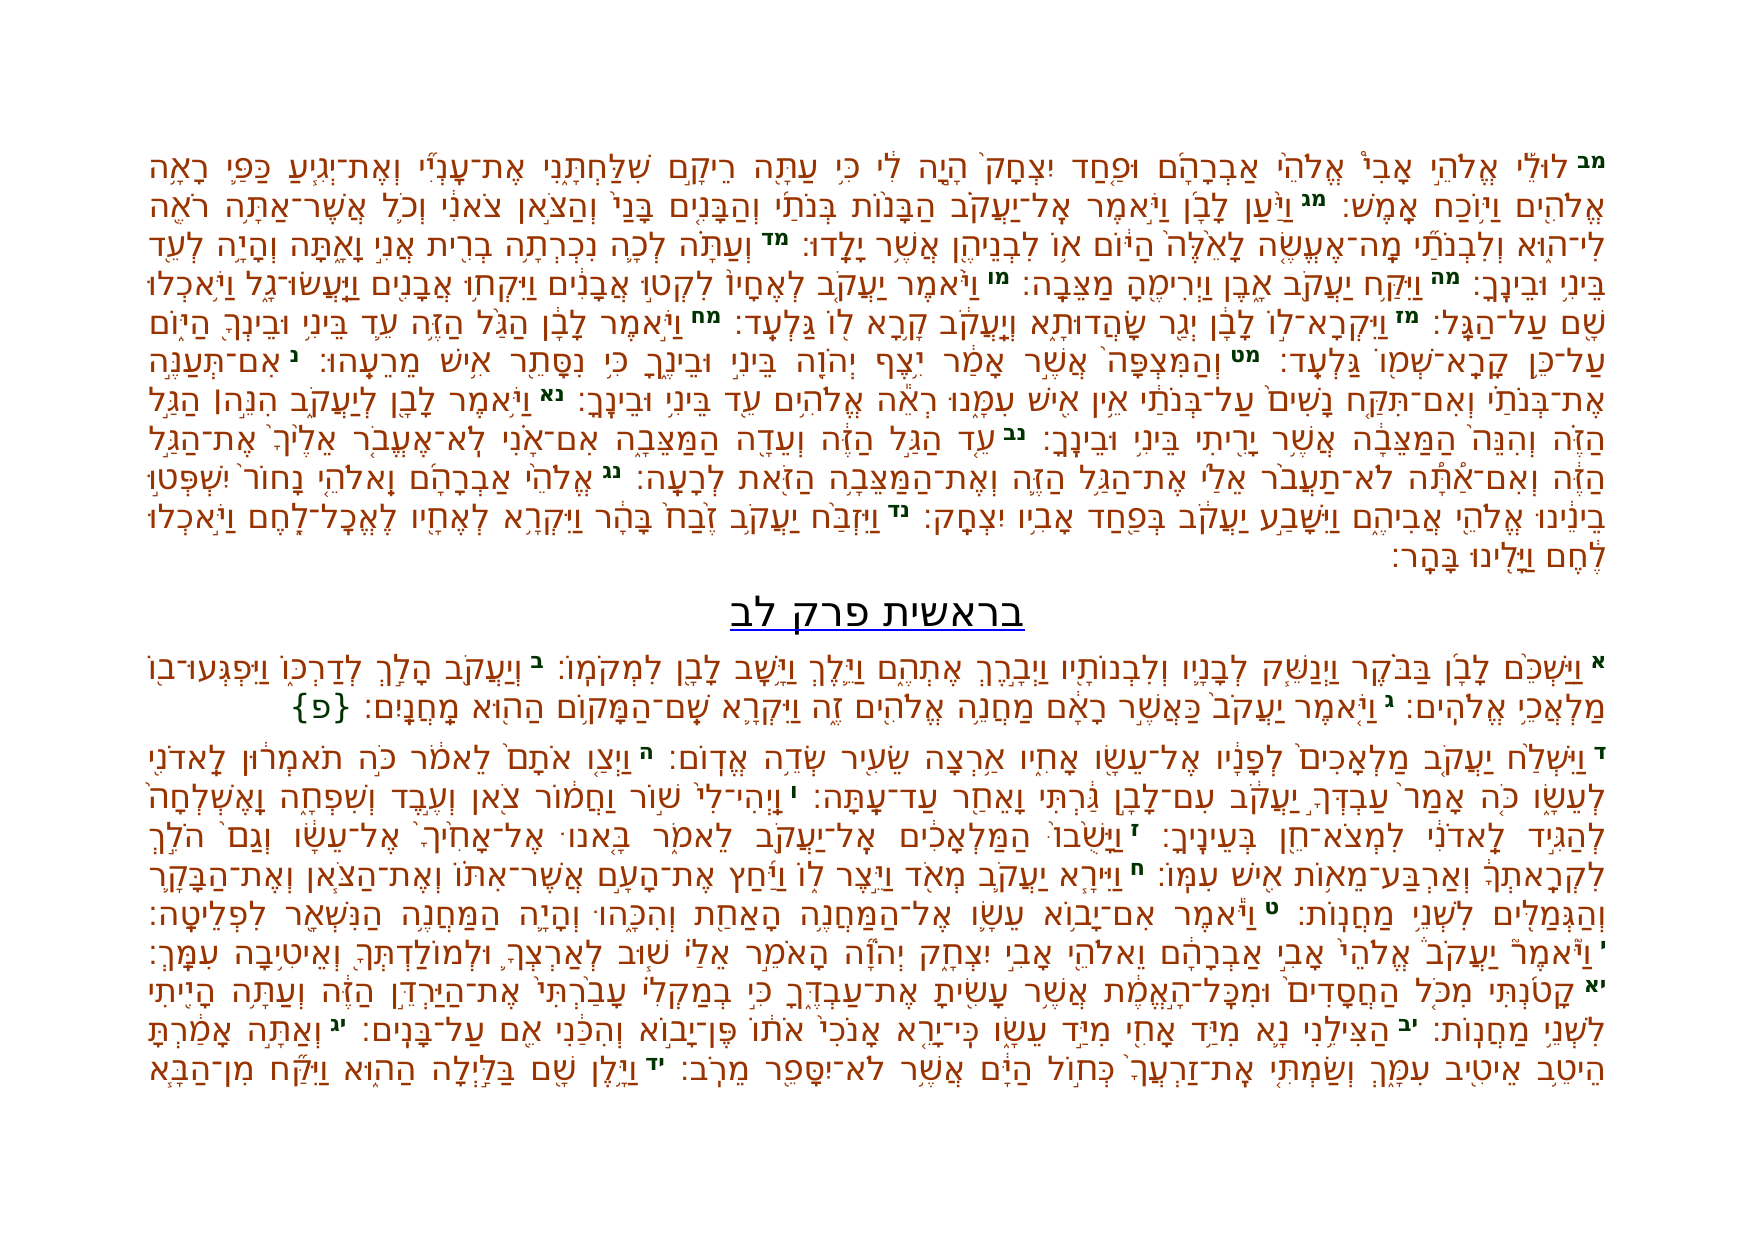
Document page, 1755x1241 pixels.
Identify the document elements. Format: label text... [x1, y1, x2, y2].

text ד וַיִּשְׁלַ֨ח יַעֲקֹ֤ב מַלְאָכִים֙ לְפָנָ֔יו אֶל־עֵשָׂ֖ו אָחִ֑יו אַ֥רְצָה שֵׂעִ֖יר שְׂדֵ֥ה אֱדֽוֹם׃ ה וַיְצַ֤ו אֹתָם֙ לֵאמֹ֔ר כֹּ֣ה תֹאמְר֔וּן לַֽאדֹנִ֖י לְעֵשָׂ֑ו כֹּ֤ה אָמַר֙ עַבְדְּךָ֣ יַעֲקֹ֔ב עִם־לָבָ֣ן גַּ֔רְתִּי וָאֵחַ֖ר עַד־עָֽתָּה׃ ו וַֽיְהִי־לִי֙ שׁ֣וֹר וַחֲמ֔וֹר צֹ֖אן וְעֶ֣בֶד וְשִׁפְחָ֑ה וָֽאֶשְׁלְחָה֙ לְהַגִּ֣יד לַֽאדֹנִ֔י לִמְצֹא־חֵ֖ן בְּעֵינֶֽיךָ׃ ז וַיָּשֻׁ֙בוּ֙ הַמַּלְאָכִ֔ים אֶֽל־יַעֲקֹ֖ב לֵאמֹ֑ר בָּ֤אנוּ אֶל־אָחִ֙יךָ֙ אֶל־עֵשָׂ֔ו וְגַם֙ הֹלֵ֣ךְ לִקְרָֽאתְךָ֔ וְאַרְבַּע־מֵא֥וֹת אִ֖ישׁ עִמּֽוֹ׃ ח וַיִּירָ֧א יַעֲקֹ֛ב מְאֹ֖ד וַיֵּ֣צֶר ל֑וֹ וַיַּ֜חַץ אֶת־הָעָ֣ם אֲשֶׁר־אִתּ֗וֹ וְאֶת־הַצֹּ֧אן וְאֶת־הַבָּקָ֛ר וְהַגְּמַלִּ֖ים לִשְׁנֵ֥י מַחֲנֽוֹת׃ ט וַיֹּ֕אמֶר אִם־יָב֥וֹא עֵשָׂ֛ו אֶל־הַמַּחֲנֶ֥ה הָאַחַ֖ת וְהִכָּ֑הוּ וְהָיָ֛ה הַמַּחֲנֶ֥ה הַנִּשְׁאָ֖ר לִפְלֵיטָֽה׃ י וַיֹּ֘אמֶר֮ יַעֲקֹב֒ אֱלֹהֵי֙ אָבִ֣י אַבְרָהָ֔ם וֵאלֹהֵ֖י אָבִ֣י יִצְחָ֑ק יְהֹוָ֞ה הָאֹמֵ֣ר אֵלַ֗י שׁ֧וּב לְאַרְצְךָ֛ וּלְמוֹלַדְתְּךָ֖ וְאֵיטִ֥יבָה עִמָּֽךְ׃ יא קָטֹ֜נְתִּי מִכֹּ֤ל הַחֲסָדִים֙ וּמִכׇּל־הָ֣אֱמֶ֔ת אֲשֶׁ֥ר עָשִׂ֖יתָ אֶת־עַבְדֶּ֑ךָ כִּ֣י בְמַקְלִ֗י עָבַ֙רְתִּי֙ אֶת־הַיַּרְדֵּ֣ן הַזֶּ֔ה וְעַתָּ֥ה הָיִ֖יתִי לִשְׁנֵ֥י מַחֲנֽוֹת׃ יב הַצִּילֵ֥נִי נָ֛א מִיַּ֥ד אָחִ֖י מִיַּ֣ד עֵשָׂ֑ו כִּֽי־יָרֵ֤א אָנֹכִי֙ אֹת֔וֹ פֶּן־יָב֣וֹא וְהִכַּ֔נִי אֵ֖ם עַל־בָּנִֽים׃ יג וְאַתָּ֣ה אָמַ֔רְתָּ הֵיטֵ֥ב אֵיטִ֖יב עִמָּ֑ךְ וְשַׂמְתִּ֤י אֶֽת־זַרְעֲךָ֙ כְּח֣וֹל הַיָּ֔ם אֲשֶׁ֥ר לֹא־יִסָּפֵ֖ר מֵרֹֽב׃ יד וַיָּ֥לֶן שָׁ֖ם בַּלַּ֣יְלָה הַה֑וּא וַיִּקַּ֞ח מִן־הַבָּ֧א [148, 739, 1606, 1088]
text בראשית פרק לב [148, 588, 1606, 636]
text מב לוּלֵ֡י אֱלֹהֵ֣י אָבִי֩ אֱלֹהֵ֨י אַבְרָהָ֜ם וּפַ֤חַד יִצְחָק֙ הָ֣יָה לִ֔י כִּ֥י עַתָּ֖ה רֵיקָ֣ם שִׁלַּחְתָּ֑נִי אֶת־עׇנְיִ֞י וְאֶת־יְגִ֧יעַ כַּפַּ֛י רָאָ֥ה אֱלֹהִ֖ים וַיּ֥וֹכַח אָֽמֶשׁ׃ מג וַיַּ֨עַן לָבָ֜ן וַיֹּ֣אמֶר אֶֽל־יַעֲקֹ֗ב הַבָּנ֨וֹת בְּנֹתַ֜י וְהַבָּנִ֤ים בָּנַי֙ וְהַצֹּ֣אן צֹאנִ֔י וְכֹ֛ל אֲשֶׁר־אַתָּ֥ה רֹאֶ֖ה לִי־ה֑וּא וְלִבְנֹתַ֞י מָֽה־אֶעֱשֶׂ֤ה לָאֵ֙לֶּה֙ הַיּ֔וֹם א֥וֹ לִבְנֵיהֶ֖ן אֲשֶׁ֥ר יָלָֽדוּ׃ מד וְעַתָּ֗ה לְכָ֛ה נִכְרְתָ֥ה בְרִ֖ית אֲנִ֣י וָאָ֑תָּה וְהָיָ֥ה לְעֵ֖ד בֵּינִ֥י וּבֵינֶֽךָ׃ מה וַיִּקַּ֥ח יַעֲקֹ֖ב אָ֑בֶן וַיְרִימֶ֖הָ מַצֵּבָֽה׃ מו וַיֹּ֨אמֶר יַעֲקֹ֤ב לְאֶחָיו֙ לִקְט֣וּ אֲבָנִ֔ים וַיִּקְח֥וּ אֲבָנִ֖ים וַיַּֽעֲשׂוּ־גָ֑ל וַיֹּ֥אכְלוּ שָׁ֖ם עַל־הַגָּֽל׃ מז וַיִּקְרָא־ל֣וֹ לָבָ֔ן יְגַ֖ר שָׂהֲדוּתָ֑א וְיַֽעֲקֹ֔ב קָ֥רָא ל֖וֹ גַּלְעֵֽד׃ מח וַיֹּ֣אמֶר לָבָ֔ן הַגַּ֨ל הַזֶּ֥ה עֵ֛ד בֵּינִ֥י וּבֵינְךָ֖ הַיּ֑וֹם עַל־כֵּ֥ן קָרָֽא־שְׁמ֖וֹ גַּלְעֵֽד׃ מט וְהַמִּצְפָּה֙ אֲשֶׁ֣ר אָמַ֔ר יִ֥צֶף יְהֹוָ֖ה בֵּינִ֣י וּבֵינֶ֑ךָ כִּ֥י נִסָּתֵ֖ר אִ֥ישׁ מֵרֵעֵֽהוּ׃ נ אִם־תְּעַנֶּ֣ה אֶת־בְּנֹתַ֗י וְאִם־תִּקַּ֤ח נָשִׁים֙ עַל־בְּנֹתַ֔י אֵ֥ין אִ֖ישׁ עִמָּ֑נוּ רְאֵ֕ה אֱלֹהִ֥ים עֵ֖ד בֵּינִ֥י וּבֵינֶֽךָ׃ נא וַיֹּ֥אמֶר לָבָ֖ן לְיַעֲקֹ֑ב הִנֵּ֣ה׀ הַגַּ֣ל הַזֶּ֗ה וְהִנֵּה֙ הַמַּצֵּבָ֔ה אֲשֶׁ֥ר יָרִ֖יתִי בֵּינִ֥י וּבֵינֶֽךָ׃ נב עֵ֚ד הַגַּ֣ל הַזֶּ֔ה וְעֵדָ֖ה הַמַּצֵּבָ֑ה אִם־אָ֗נִי לֹֽא־אֶעֱבֹ֤ר אֵלֶ֙יךָ֙ אֶת־הַגַּ֣ל הַזֶּ֔ה וְאִם־אַ֠תָּ֠ה לֹא־תַעֲבֹ֨ר אֵלַ֜י אֶת־הַגַּ֥ל הַזֶּ֛ה וְאֶת־הַמַּצֵּבָ֥ה הַזֹּ֖את לְרָעָֽה׃ נג אֱלֹהֵ֨י אַבְרָהָ֜ם וֵֽאלֹהֵ֤י נָחוֹר֙ יִשְׁפְּט֣וּ בֵינֵ֔ינוּ אֱלֹהֵ֖י אֲבִיהֶ֑ם וַיִּשָּׁבַ֣ע יַעֲקֹ֔ב בְּפַ֖חַד אָבִ֥יו יִצְחָֽק׃ נד וַיִּזְבַּ֨ח יַעֲקֹ֥ב זֶ֙בַח֙ בָּהָ֔ר וַיִּקְרָ֥א לְאֶחָ֖יו לֶאֱכׇל־לָ֑חֶם וַיֹּ֣אכְלוּ לֶ֔חֶם וַיָּלִ֖ינוּ בָּהָֽר׃ [148, 148, 1606, 575]
text א וַיַּשְׁכֵּ֨ם לָבָ֜ן בַּבֹּ֗קֶר וַיְנַשֵּׁ֧ק לְבָנָ֛יו וְלִבְנוֹתָ֖יו וַיְבָ֣רֶךְ אֶתְהֶ֑ם וַיֵּ֛לֶךְ וַיָּ֥שׇׁב לָבָ֖ן לִמְקֹמֽוֹ׃ ב וְיַעֲקֹ֖ב הָלַ֣ךְ לְדַרְכּ֑וֹ וַיִּפְגְּעוּ־ב֖וֹ מַלְאֲכֵ֥י אֱלֹהִֽים׃ ג וַיֹּ֤אמֶר יַעֲקֹב֙ כַּאֲשֶׁ֣ר רָאָ֔ם מַחֲנֵ֥ה אֱלֹהִ֖ים זֶ֑ה וַיִּקְרָ֛א שֵֽׁם־הַמָּק֥וֹם הַה֖וּא מַֽחֲנָֽיִם׃ {פ} [148, 649, 1606, 726]
